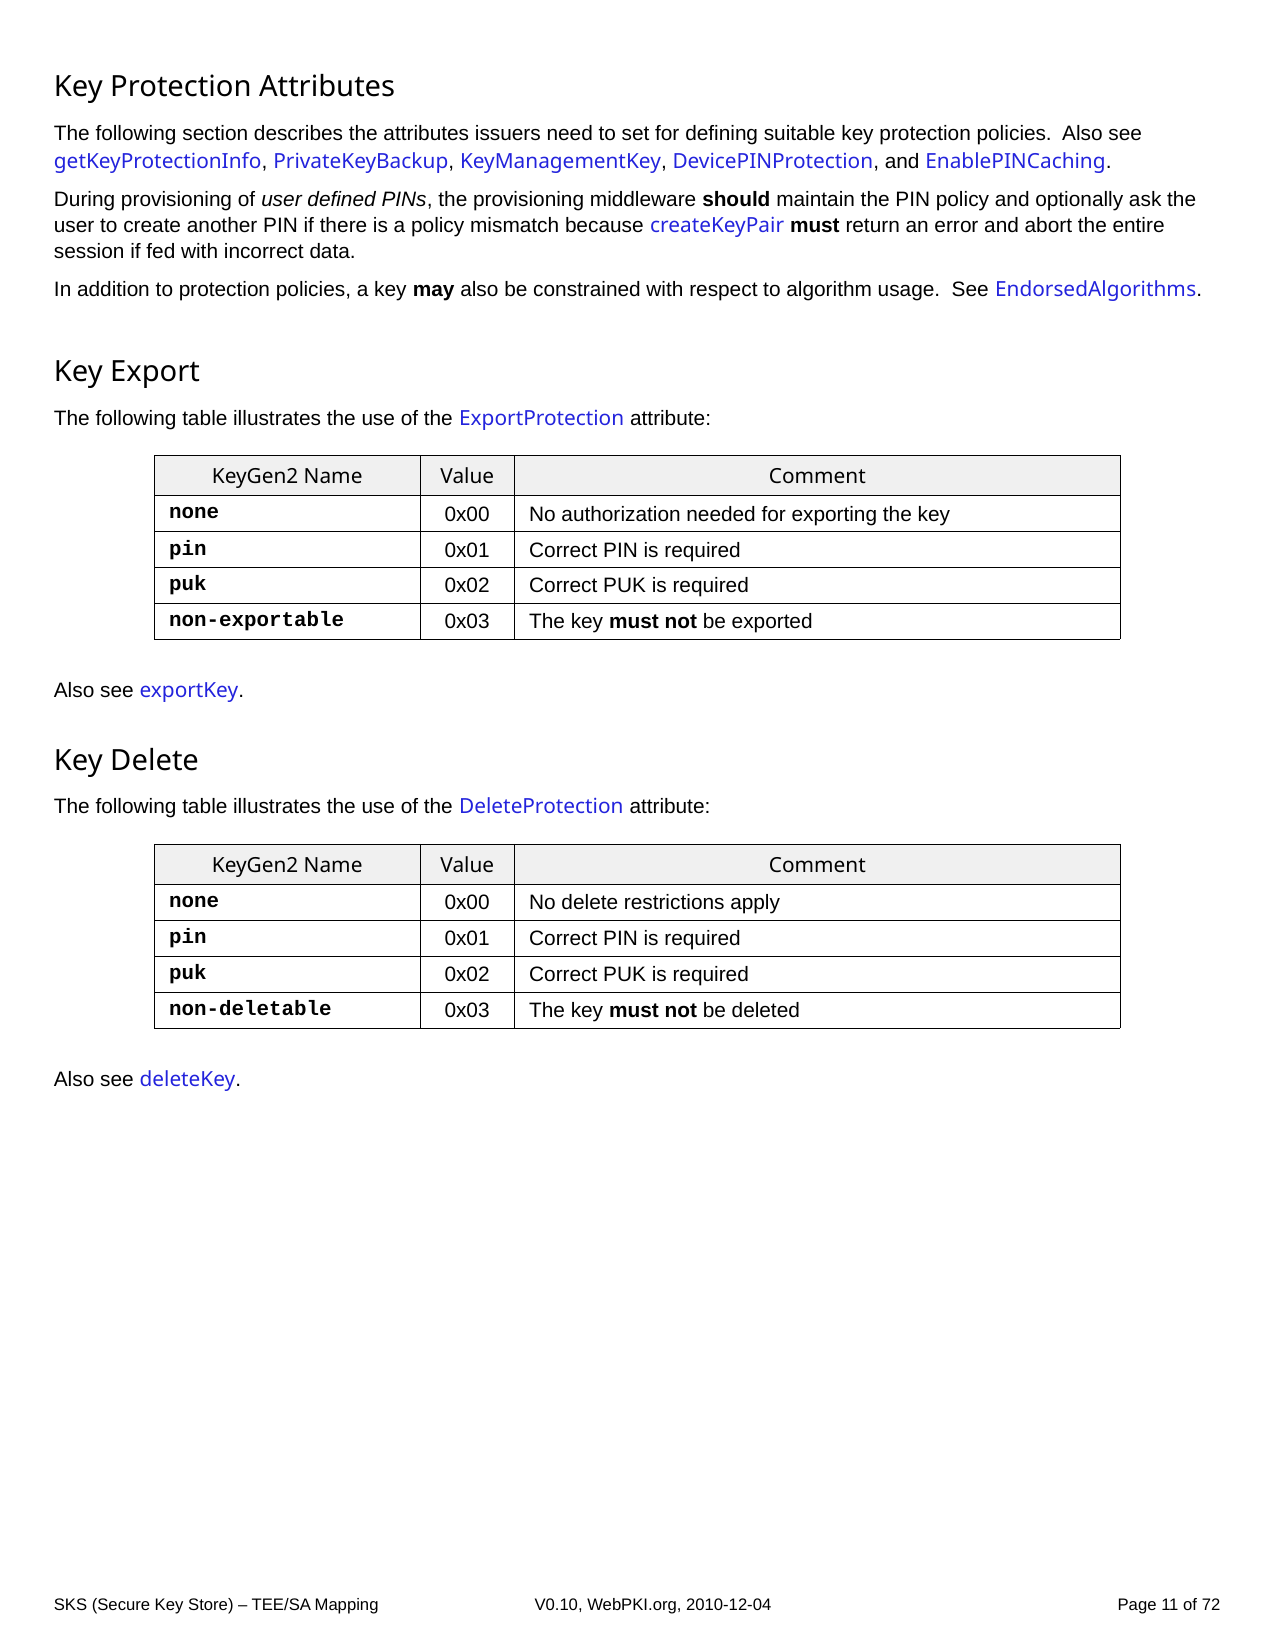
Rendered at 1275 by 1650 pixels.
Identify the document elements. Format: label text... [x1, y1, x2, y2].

text The following table illustrates the use of the DeleteProtection attribute: [54, 791, 1221, 820]
subtitle Key Protection Attributes [54, 66, 1221, 105]
table_header KeyGen2 Name [155, 845, 420, 884]
table_cell The key must not be exported [515, 604, 1120, 639]
table_header Value [421, 456, 514, 495]
table_cell none [155, 885, 420, 920]
table_cell non-deletable [155, 993, 420, 1028]
table_cell No authorization needed for exporting the key [515, 496, 1120, 531]
table_cell Correct PUK is required [515, 568, 1120, 603]
text During provisioning of user defined PINs, the provisioning middleware should maintain the PIN policy and optionally ask the user to create another PIN if there is a policy mismatch because createKeyPair must return an error and abort the entire session if fed with incorrect data. [54, 186, 1221, 263]
table_header KeyGen2 Name [155, 456, 420, 495]
table_cell none [155, 496, 420, 531]
text The following section describes the attributes issuers need to set for defining suitable key protection policies. Also see getKeyProtectionInfo, PrivateKeyBackup, KeyManagementKey, DevicePINProtection, and EnablePINCaching. [54, 118, 1221, 175]
table_cell Correct PUK is required [515, 957, 1120, 992]
table_cell 0x01 [421, 532, 514, 567]
text In addition to protection policies, a key may also be constrained with respect to algorithm usage. See EndorsedAlgorithms. [54, 274, 1221, 303]
table_cell 0x03 [421, 604, 514, 639]
table_cell 0x02 [421, 568, 514, 603]
table_cell 0x01 [421, 921, 514, 956]
table_header Comment [515, 845, 1120, 884]
table_cell 0x03 [421, 993, 514, 1028]
table_cell The key must not be deleted [515, 993, 1120, 1028]
text The following table illustrates the use of the ExportProtection attribute: [54, 403, 1221, 455]
table_cell 0x00 [421, 885, 514, 920]
table_header Value [421, 845, 514, 884]
subtitle Key Export [54, 351, 1221, 390]
table_header Comment [515, 456, 1120, 495]
subtitle Key Delete [54, 739, 1221, 779]
table_cell pin [155, 921, 420, 956]
table_cell No delete restrictions apply [515, 885, 1120, 920]
table_cell puk [155, 568, 420, 603]
table_cell non-exportable [155, 604, 420, 639]
table_cell 0x02 [421, 957, 514, 992]
table_cell 0x00 [421, 496, 514, 531]
text Also see exportKey. [54, 675, 1221, 703]
table_cell Correct PIN is required [515, 532, 1120, 567]
table_cell Correct PIN is required [515, 921, 1120, 956]
text Also see deleteKey. [54, 1064, 1221, 1092]
table_cell pin [155, 532, 420, 567]
table_cell puk [155, 957, 420, 992]
